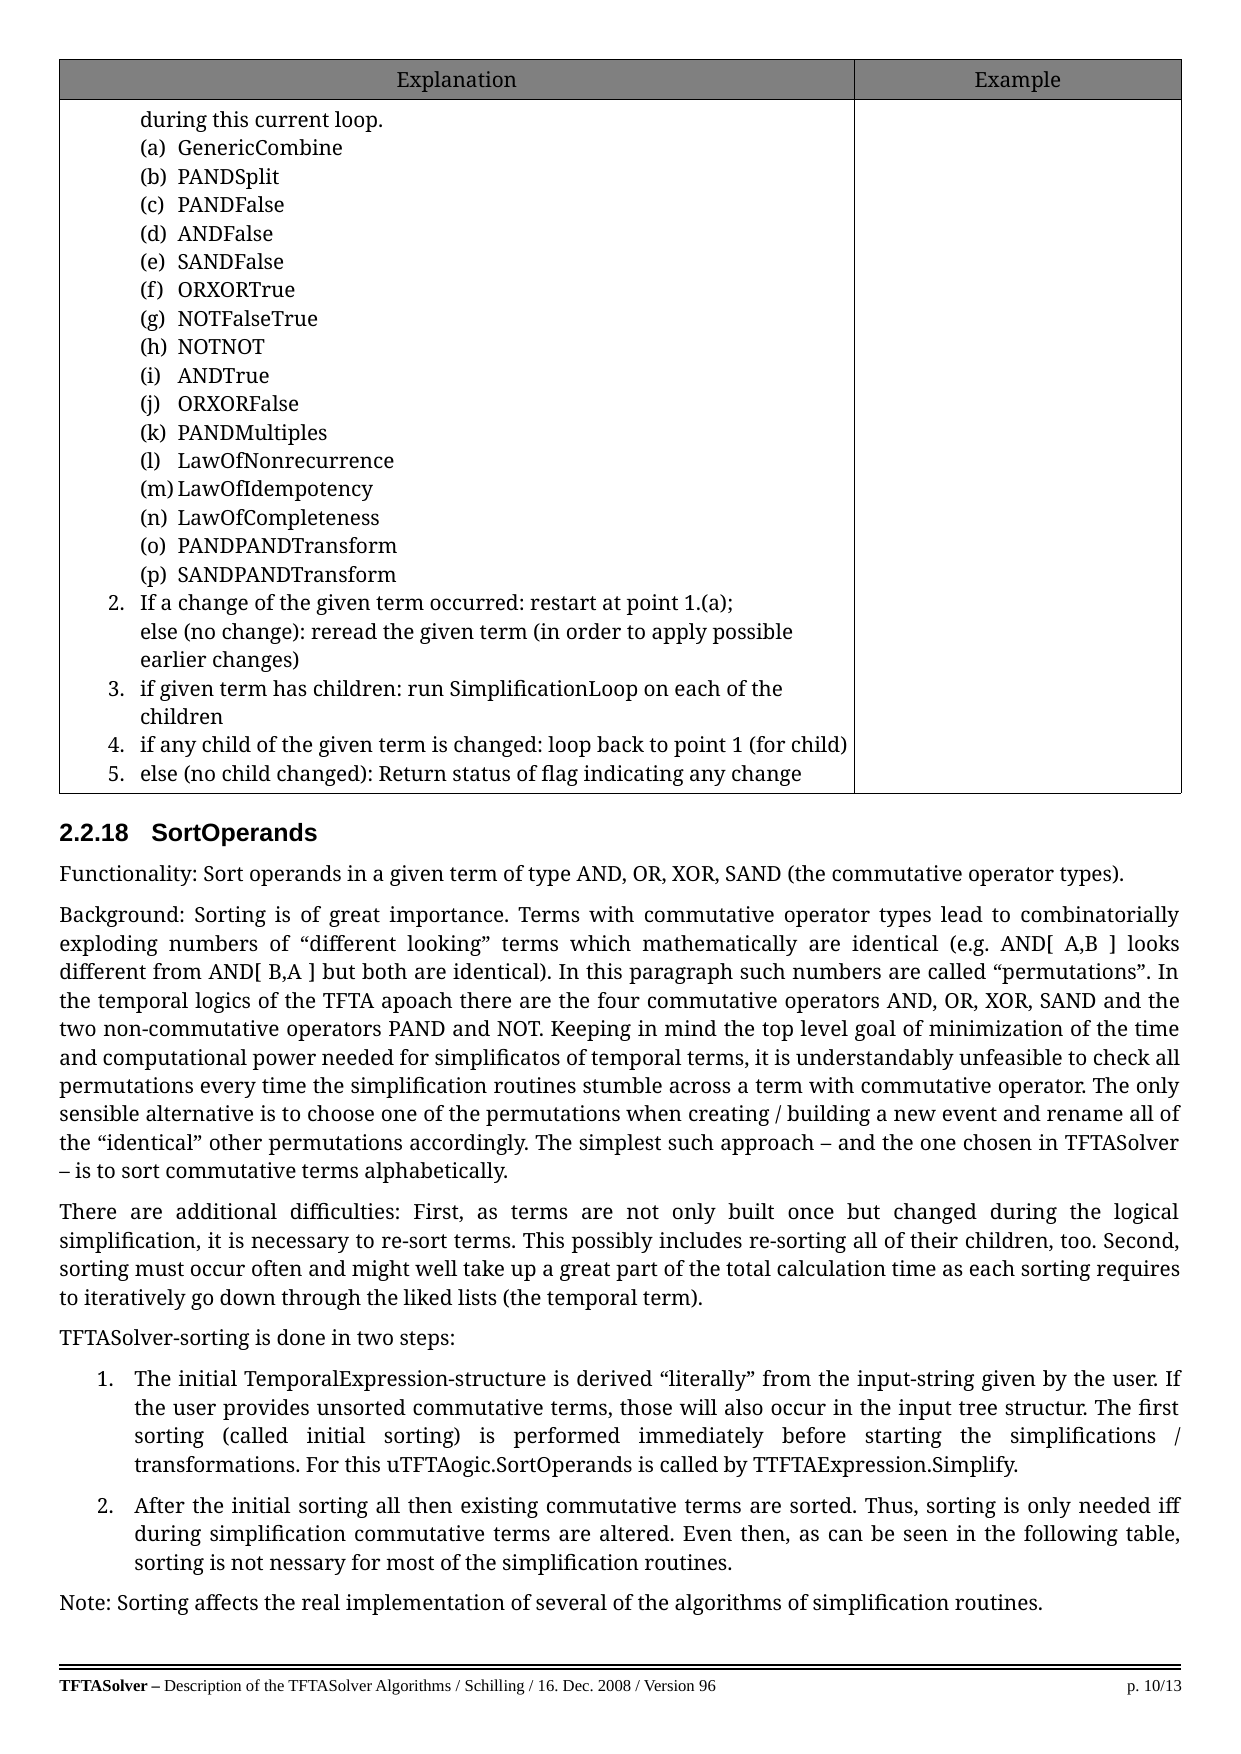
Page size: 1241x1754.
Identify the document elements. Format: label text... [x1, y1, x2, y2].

table_cell --- [855, 100, 1181, 793]
table_header Example [855, 60, 1181, 99]
list After the initial sorting all then existing commutative terms are sorted. Thus, sorting is only needed iff during simplification commutative terms are altered. Even then, as can be seen in the following table, sorting is not nessary for most of the simplification routines. [97, 1491, 1181, 1576]
text Note: Sorting affects the real implementation of several of the algorithms of simplification routines. [59, 1588, 1181, 1617]
text Functionality: Sort operands in a given term of type AND, OR, XOR, SAND (the commutative operator types). [59, 859, 1181, 888]
text Background: Sorting is of great importance. Terms with commutative operator types lead to combinatorially exploding numbers of “different looking” terms which mathematically are identical (e.g. AND[ A,B ] looks different from AND[ B,A ] but both are identical). In this paragraph such numbers are called “permutations”. In the temporal logics of the TFTA apoach there are the four commutative operators AND, OR, XOR, SAND and the two non-commutative operators PAND and NOT. Keeping in mind the top level goal of minimization of the time and computational power needed for simplificatos of temporal terms, it is understandably unfeasible to check all permutations every time the simplification routines stumble across a term with commutative operator. The only sensible alternative is to choose one of the permutations when creating / building a new event and rename all of the “identical” other permutations accordingly. The simplest such approach – and the one chosen in TFTASolver – is to sort commutative terms alphabetically. [59, 900, 1181, 1185]
list The initial TemporalExpression-structure is derived “literally” from the input-string given by the user. If the user provides unsorted commutative terms, those will also occur in the input tree structur. The first sorting (called initial sorting) is performed immediately before starting the simplifications / transformations. For this uTFTAogic.SortOperands is called by TTFTAExpression.Simplify. [97, 1364, 1181, 1478]
table_cell Call each of the following functions for the given term, iff the flag indicating a change of the given term is not set; note: this means that the first of these functions which actually changes the given term sets the flag indicating a change, all the other functions are not entered during this current loop. GenericCombine PANDSplit PANDFalse ANDFalse SANDFalse ORXORTrue NOTFalseTrue NOTNOT ANDTrue ORXORFalse PANDMultiples LawOfNonrecurrence LawOfIdempotency LawOfCompleteness PANDPANDTransform SANDPANDTransform If a change of the given term occurred: restart at point 1.(a); else (no change): reread the given term (in order to apply possible earlier changes) if given term has children: run SimplificationLoop on each of the children if any child of the given term is changed: loop back to point 1 (for child) else (no child changed): Return status of flag indicating any change [60, 100, 854, 793]
table_header Explanation [60, 60, 854, 99]
text There are additional difficulties: First, as terms are not only built once but changed during the logical simplification, it is necessary to re-sort terms. This possibly includes re-sorting all of their children, too. Second, sorting must occur often and might well take up a great part of the total calculation time as each sorting requires to iteratively go down through the liked lists (the temporal term). [59, 1197, 1181, 1311]
subtitle SortOperands [59, 818, 1181, 847]
text TFTASolver-sorting is done in two steps: [59, 1323, 1181, 1352]
